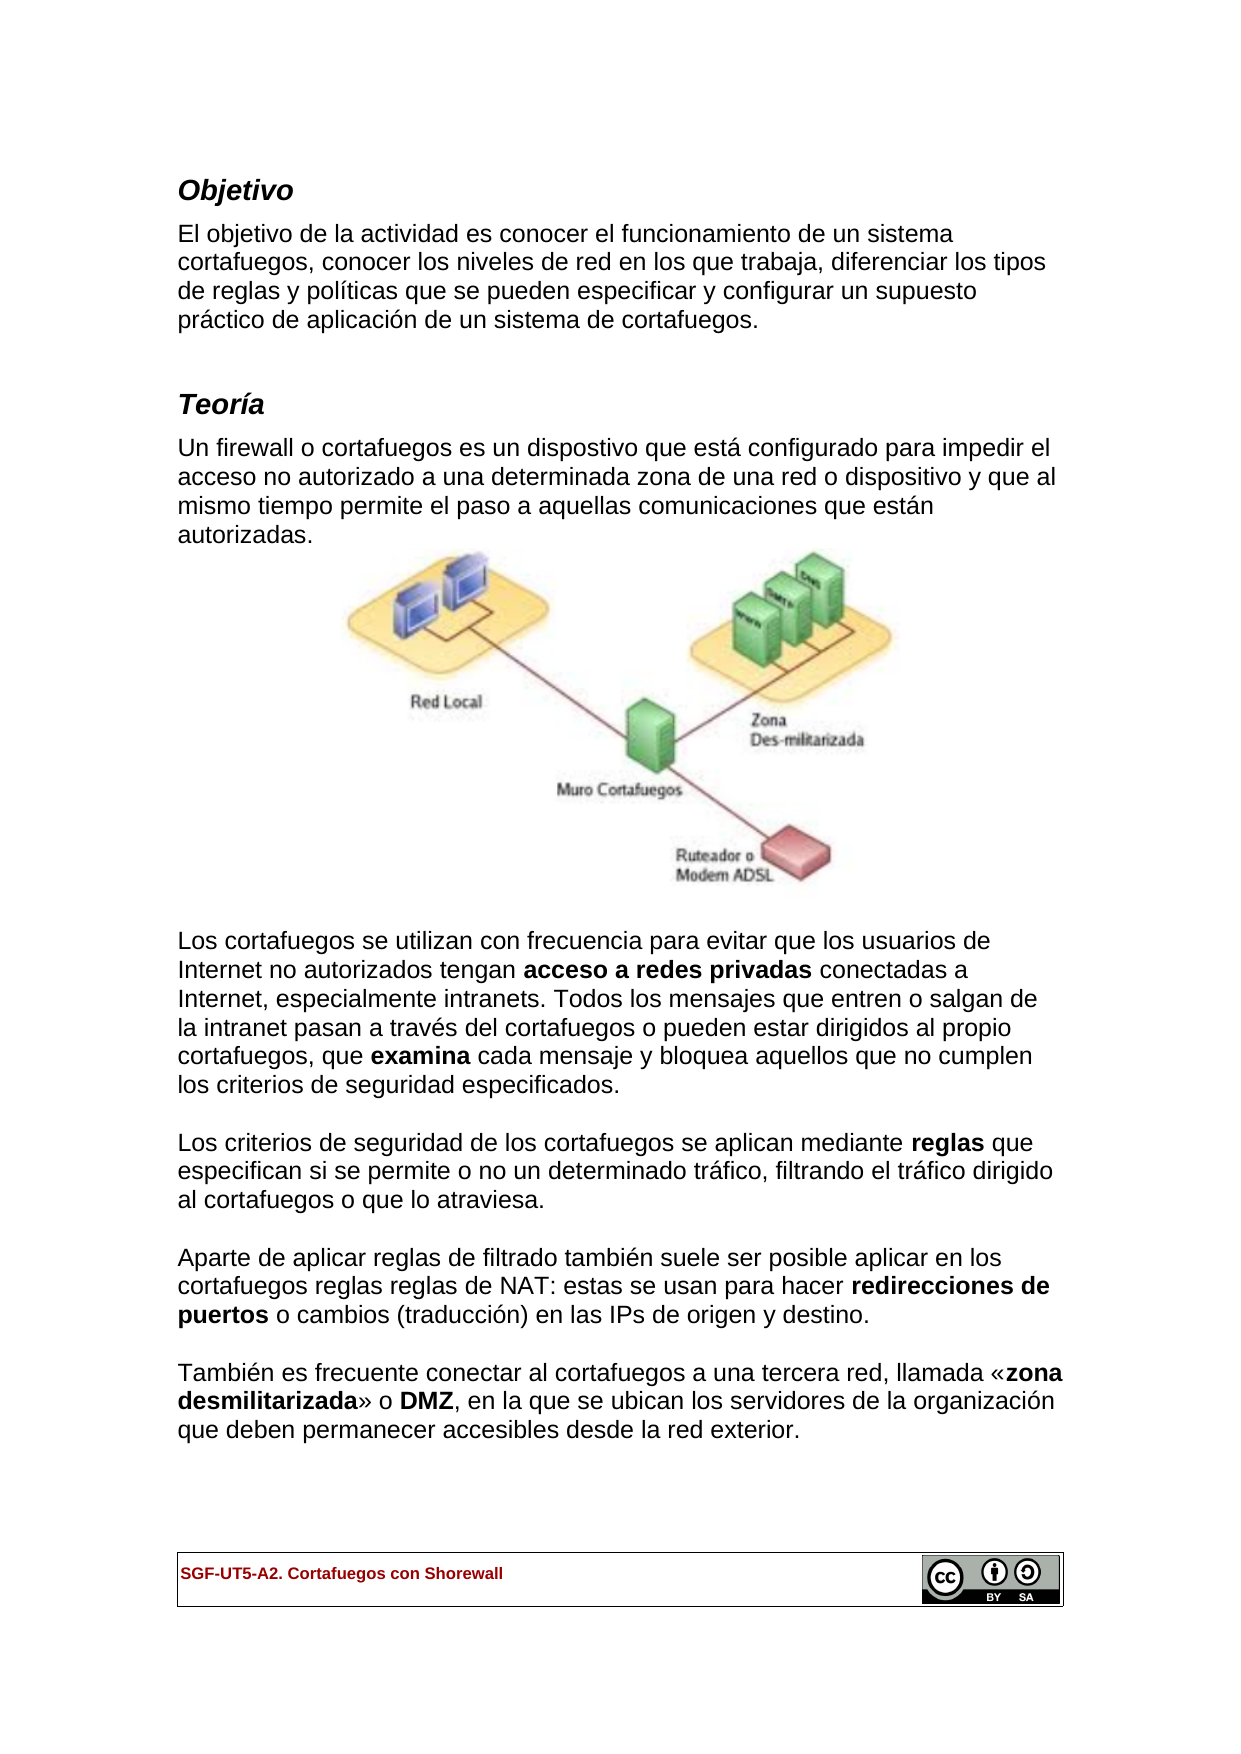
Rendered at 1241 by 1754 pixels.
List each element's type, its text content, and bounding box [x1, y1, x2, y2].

picture [339, 548, 901, 898]
text También es frecuente conectar al cortafuegos a una tercera red, llamada «zona desmilitarizada» o DMZ, en la que se ubican los servidores de la organización que deben permanecer accesibles desde la red exterior. [177, 1357, 1063, 1444]
text El objetivo de la actividad es conocer el funcionamiento de un sistema cortafuegos, conocer los niveles de red en los que trabaja, diferenciar los tipos de reglas y políticas que se pueden especificar y configurar un supuesto práctico de aplicación de un sistema de cortafuegos. [177, 219, 1063, 334]
subtitle Teoría [177, 387, 1063, 421]
text Los cortafuegos se utilizan con frecuencia para evitar que los usuarios de Internet no autorizados tengan acceso a redes privadas conectadas a Internet, especialmente intranets. Todos los mensajes que entren o salgan de la intranet pasan a través del cortafuegos o pueden estar dirigidos al propio cortafuegos, que examina cada mensaje y bloquea aquellos que no cumplen los criterios de seguridad especificados. [177, 926, 1063, 1099]
subtitle Objetivo [177, 173, 1063, 206]
text Aparte de aplicar reglas de filtrado también suele ser posible aplicar en los cortafuegos reglas reglas de NAT: estas se usan para hacer redirecciones de puertos o cambios (traducción) en las IPs de origen y destino. [177, 1242, 1063, 1329]
text Un firewall o cortafuegos es un dispostivo que está configurado para impedir el acceso no autorizado a una determinada zona de una red o dispositivo y que al mismo tiempo permite el paso a aquellas comunicaciones que están autorizadas. [177, 433, 1063, 548]
picture [922, 1555, 1060, 1604]
text Los criterios de seguridad de los cortafuegos se aplican mediante reglas que especifican si se permite o no un determinado tráfico, filtrando el tráfico dirigido al cortafuegos o que lo atraviesa. [177, 1127, 1063, 1214]
